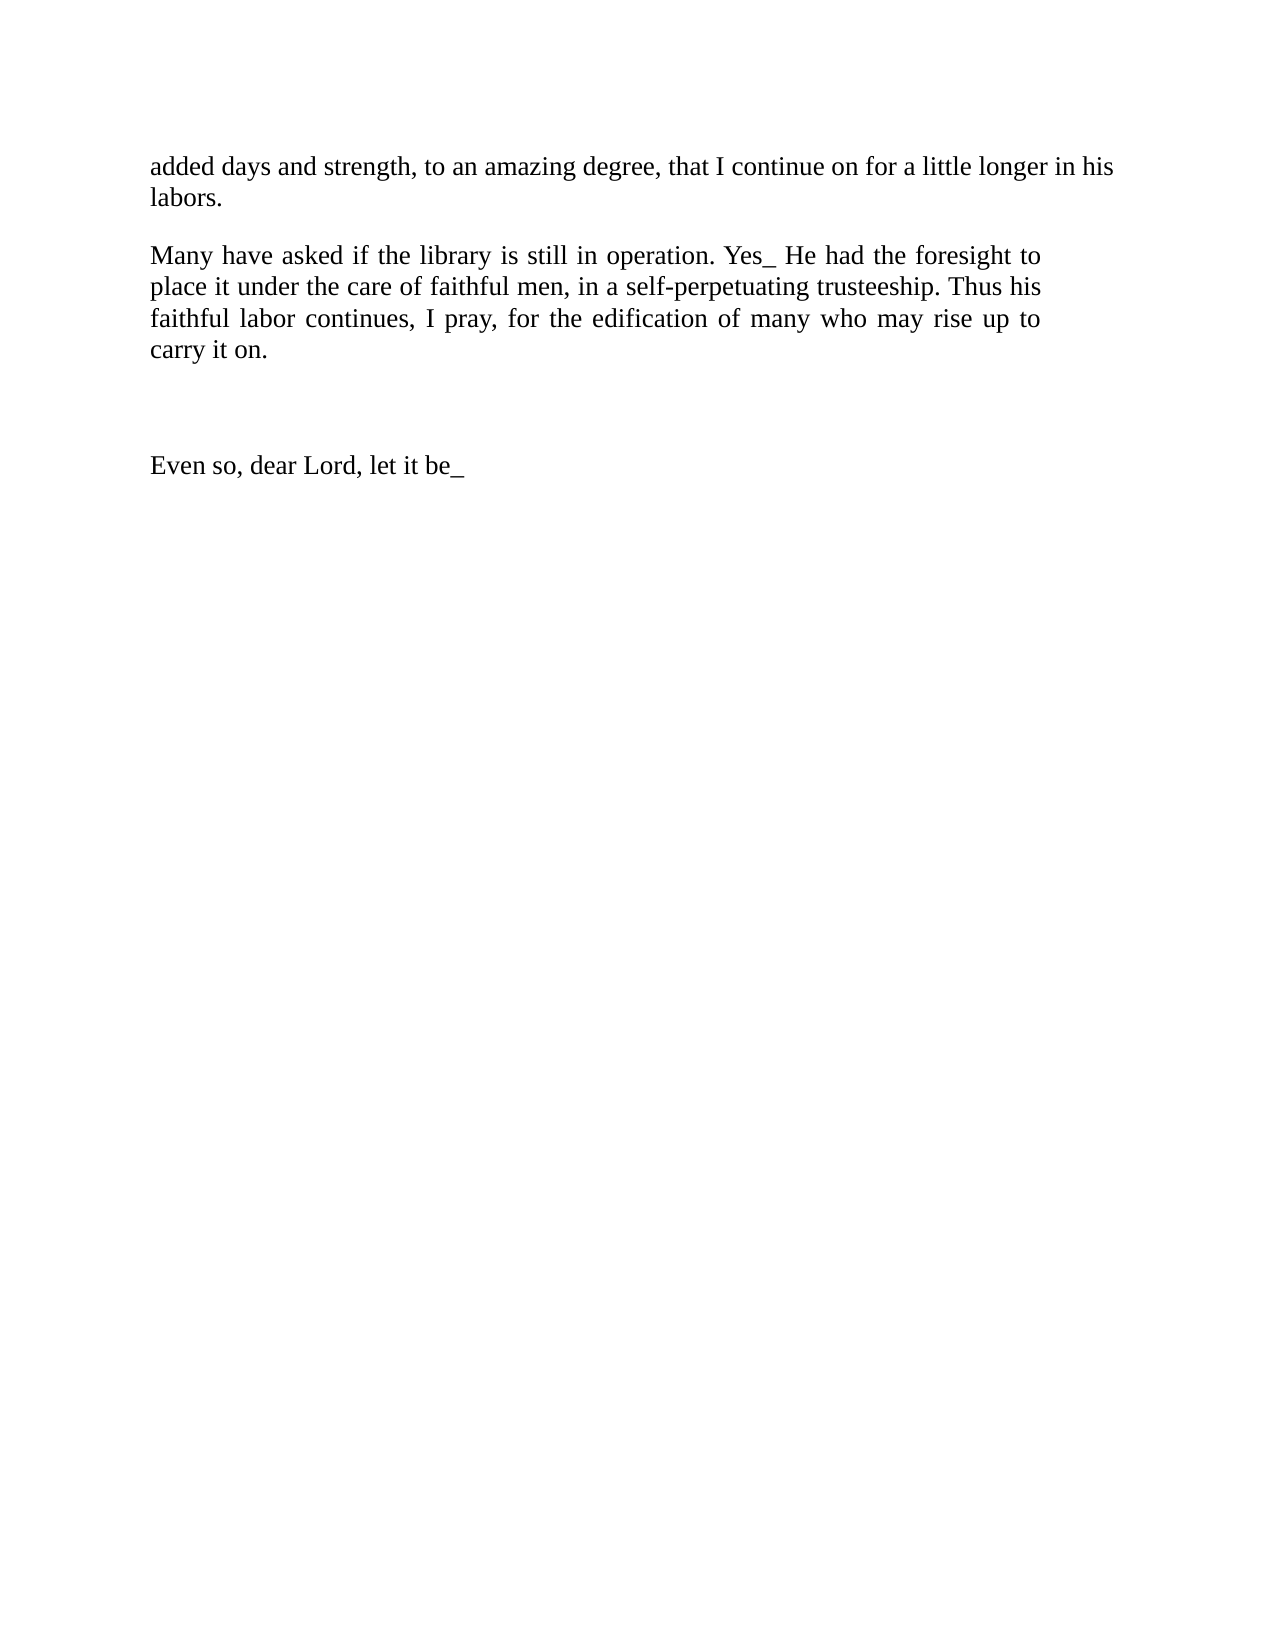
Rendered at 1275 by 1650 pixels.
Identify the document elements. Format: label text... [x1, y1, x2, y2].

text Even so, dear Lord, let it be_ [150, 449, 1125, 480]
text added days and strength, to an amazing degree, that I continue on for a little longer in his labors. [150, 150, 1125, 212]
text Many have asked if the library is still in operation. Yes_ He had the foresight to place it under the care of faithful men, in a self-perpetuating trusteeship. Thus his faithful labor continues, I pray, for the edification of many who may rise up to carry it on. [150, 239, 1042, 364]
